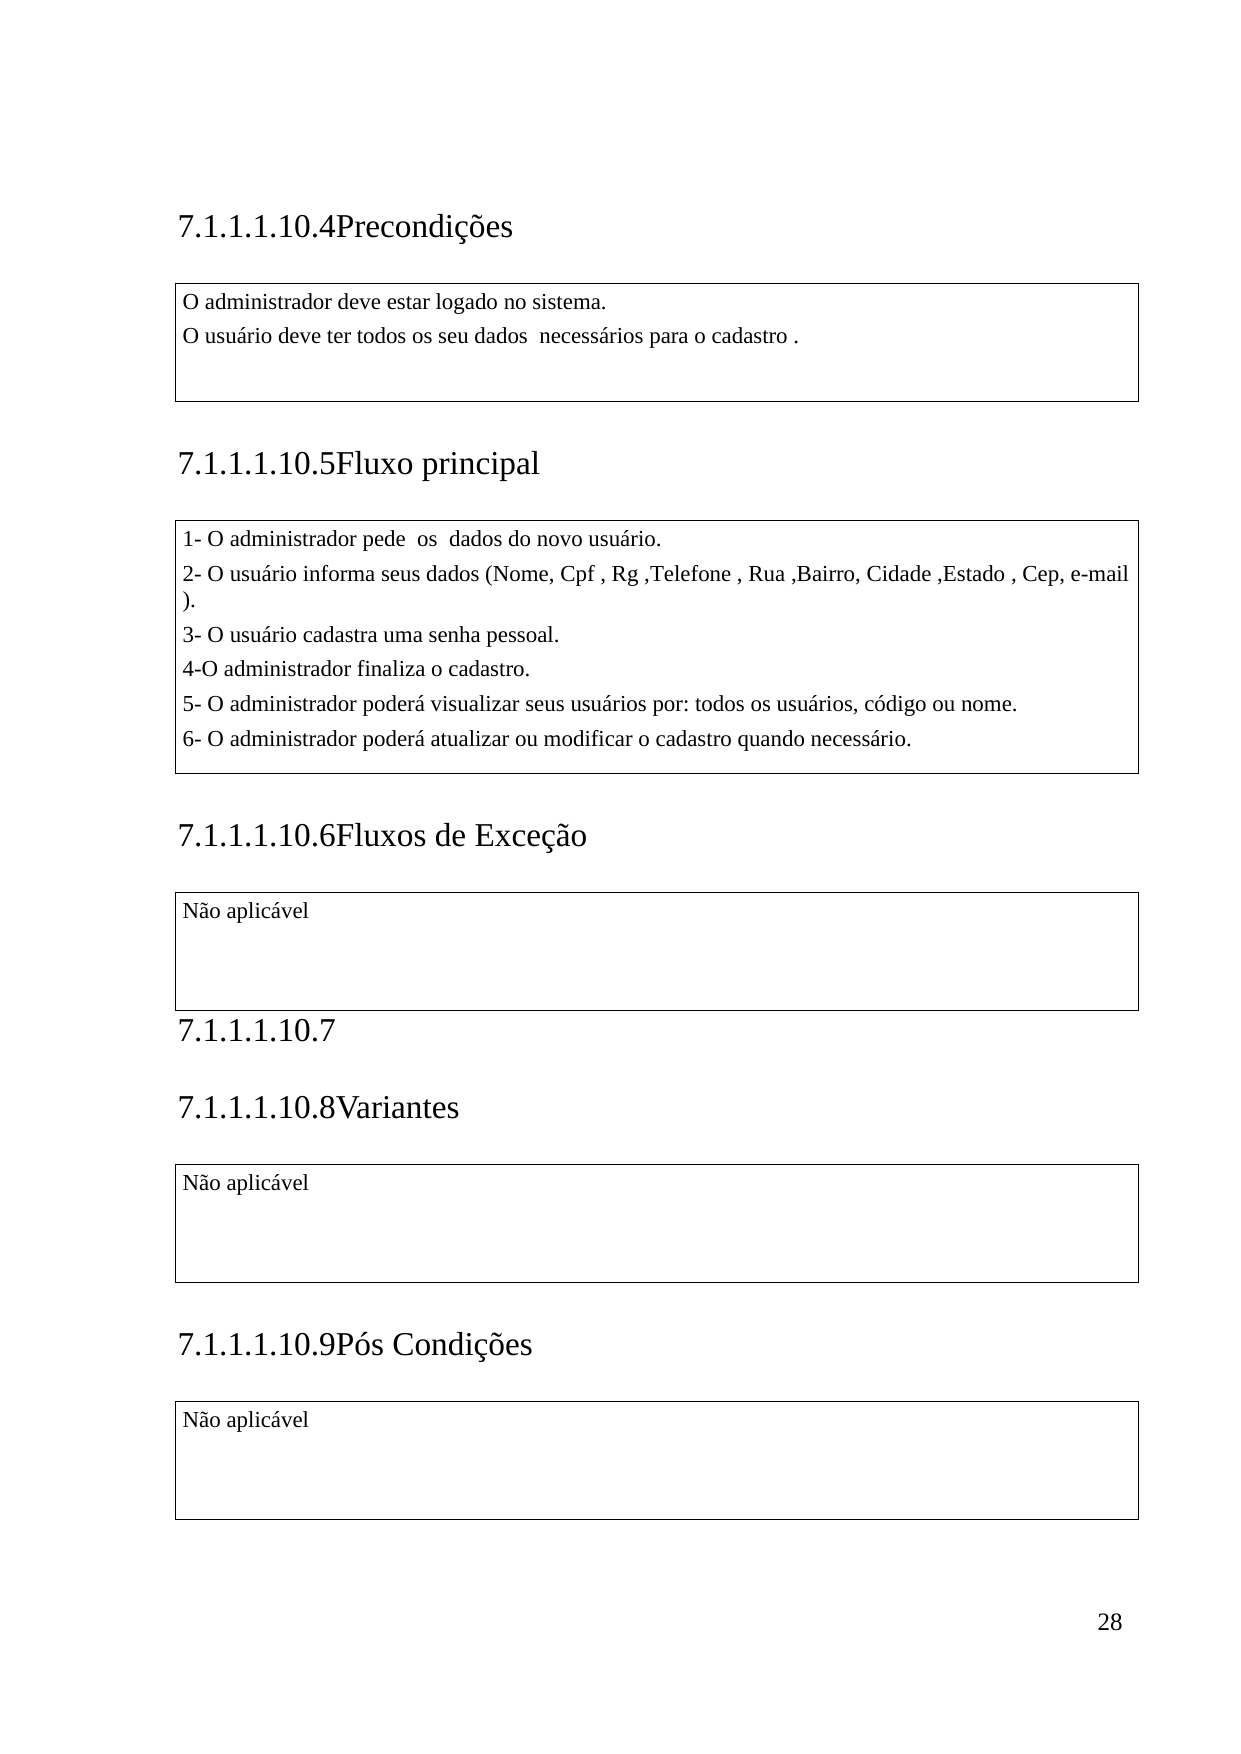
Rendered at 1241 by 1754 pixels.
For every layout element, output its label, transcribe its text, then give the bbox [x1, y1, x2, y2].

subtitle Variantes [177, 1087, 1122, 1126]
table_header Não aplicável [176, 1165, 1138, 1282]
table_header 1- O administrador pede os dados do novo usuário. 2- O usuário informa seus dados (Nome, Cpf , Rg ,Telefone , Rua ,Bairro, Cidade ,Estado , Cep, e-mail ). 3- O usuário cadastra uma senha pessoal. 4-O administrador finaliza o cadastro. 5- O administrador poderá visualizar seus usuários por: todos os usuários, código ou nome. 6- O administrador poderá atualizar ou modificar o cadastro quando necessário. [176, 521, 1138, 773]
table_header Não aplicável [176, 1402, 1138, 1519]
subtitle Precondições [177, 206, 1122, 244]
subtitle Fluxo principal [177, 443, 1122, 481]
table_header O administrador deve estar logado no sistema. O usuário deve ter todos os seu dados necessários para o cadastro . [176, 284, 1138, 401]
subtitle Pós Condições [177, 1324, 1122, 1363]
table_header Não aplicável [176, 893, 1138, 1010]
subtitle Fluxos de Exceção [177, 815, 1122, 853]
